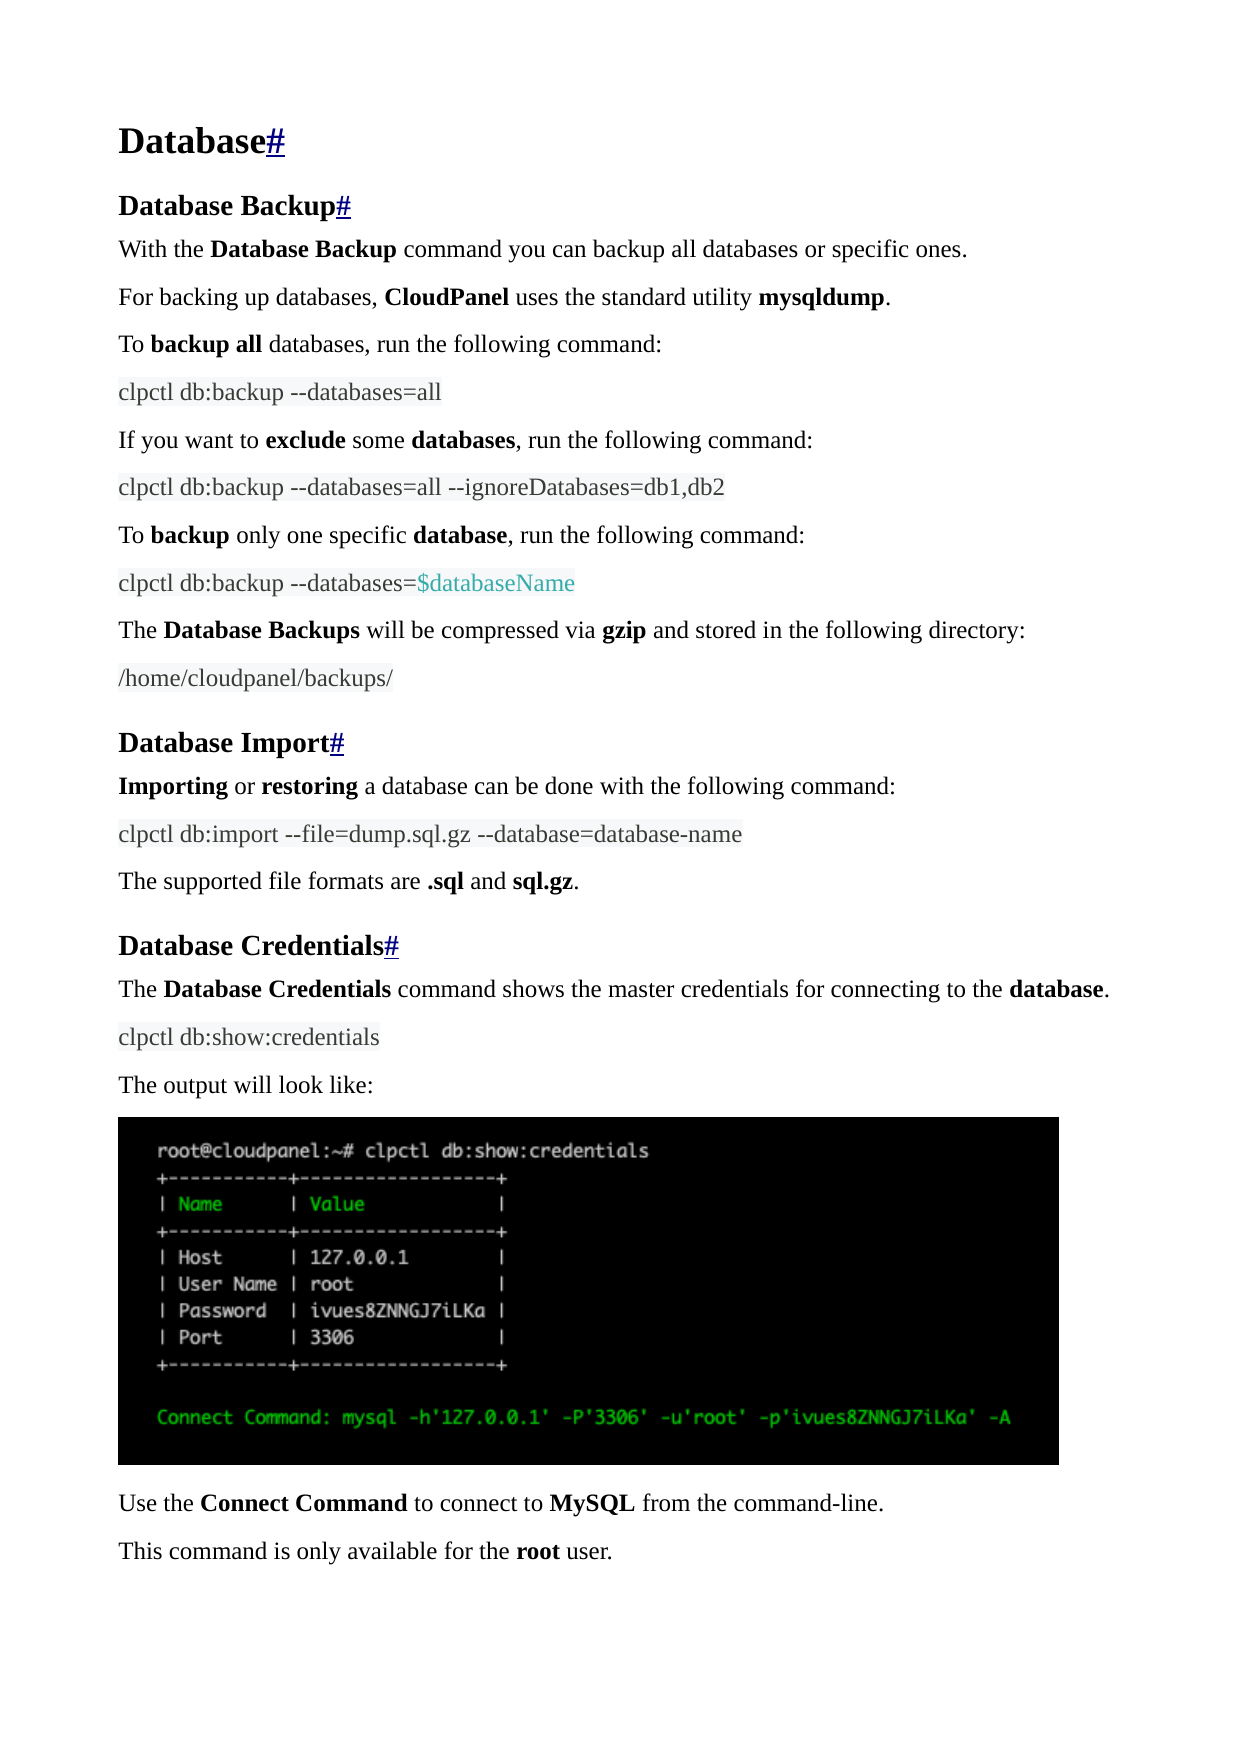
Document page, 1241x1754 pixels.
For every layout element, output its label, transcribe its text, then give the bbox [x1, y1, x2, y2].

text The Database Credentials command shows the master credentials for connecting to the database. [118, 974, 1122, 1003]
text /home/cloudpanel/backups/ [118, 663, 1122, 692]
text clpctl db:backup --databases=$databaseName [118, 568, 1122, 596]
text Importing or restoring a database can be done with the following command: [118, 771, 1122, 800]
text The Database Backups will be compressed via gzip and stored in the following directory: [118, 615, 1122, 644]
text clpctl db:backup --databases=all --ignoreDatabases=db1,db2 [118, 472, 1122, 501]
text clpctl db:import --file=dump.sql.gz --database=database-name [118, 819, 1122, 847]
text With the Database Backup command you can backup all databases or specific ones. [118, 234, 1122, 263]
text To backup only one specific database, run the following command: [118, 520, 1122, 549]
text The output will look like: [118, 1070, 1122, 1098]
text Use the Connect Command to connect to MySQL from the command-line. [118, 1488, 1122, 1517]
text clpctl db:show:credentials [118, 1022, 1122, 1051]
subtitle Database Backup# [118, 188, 1122, 222]
text clpctl db:backup --databases=all [118, 377, 1122, 406]
text The supported file formats are .sql and sql.gz. [118, 866, 1122, 895]
text For backing up databases, CloudPanel uses the standard utility mysqldump. [118, 282, 1122, 311]
subtitle Database# [118, 118, 1122, 161]
text If you want to exclude some databases, run the following command: [118, 425, 1122, 453]
picture [118, 1117, 1059, 1465]
subtitle Database Import# [118, 725, 1122, 758]
text This command is only available for the root user. [118, 1536, 1122, 1565]
subtitle Database Credentials# [118, 928, 1122, 962]
text To backup all databases, run the following command: [118, 329, 1122, 358]
